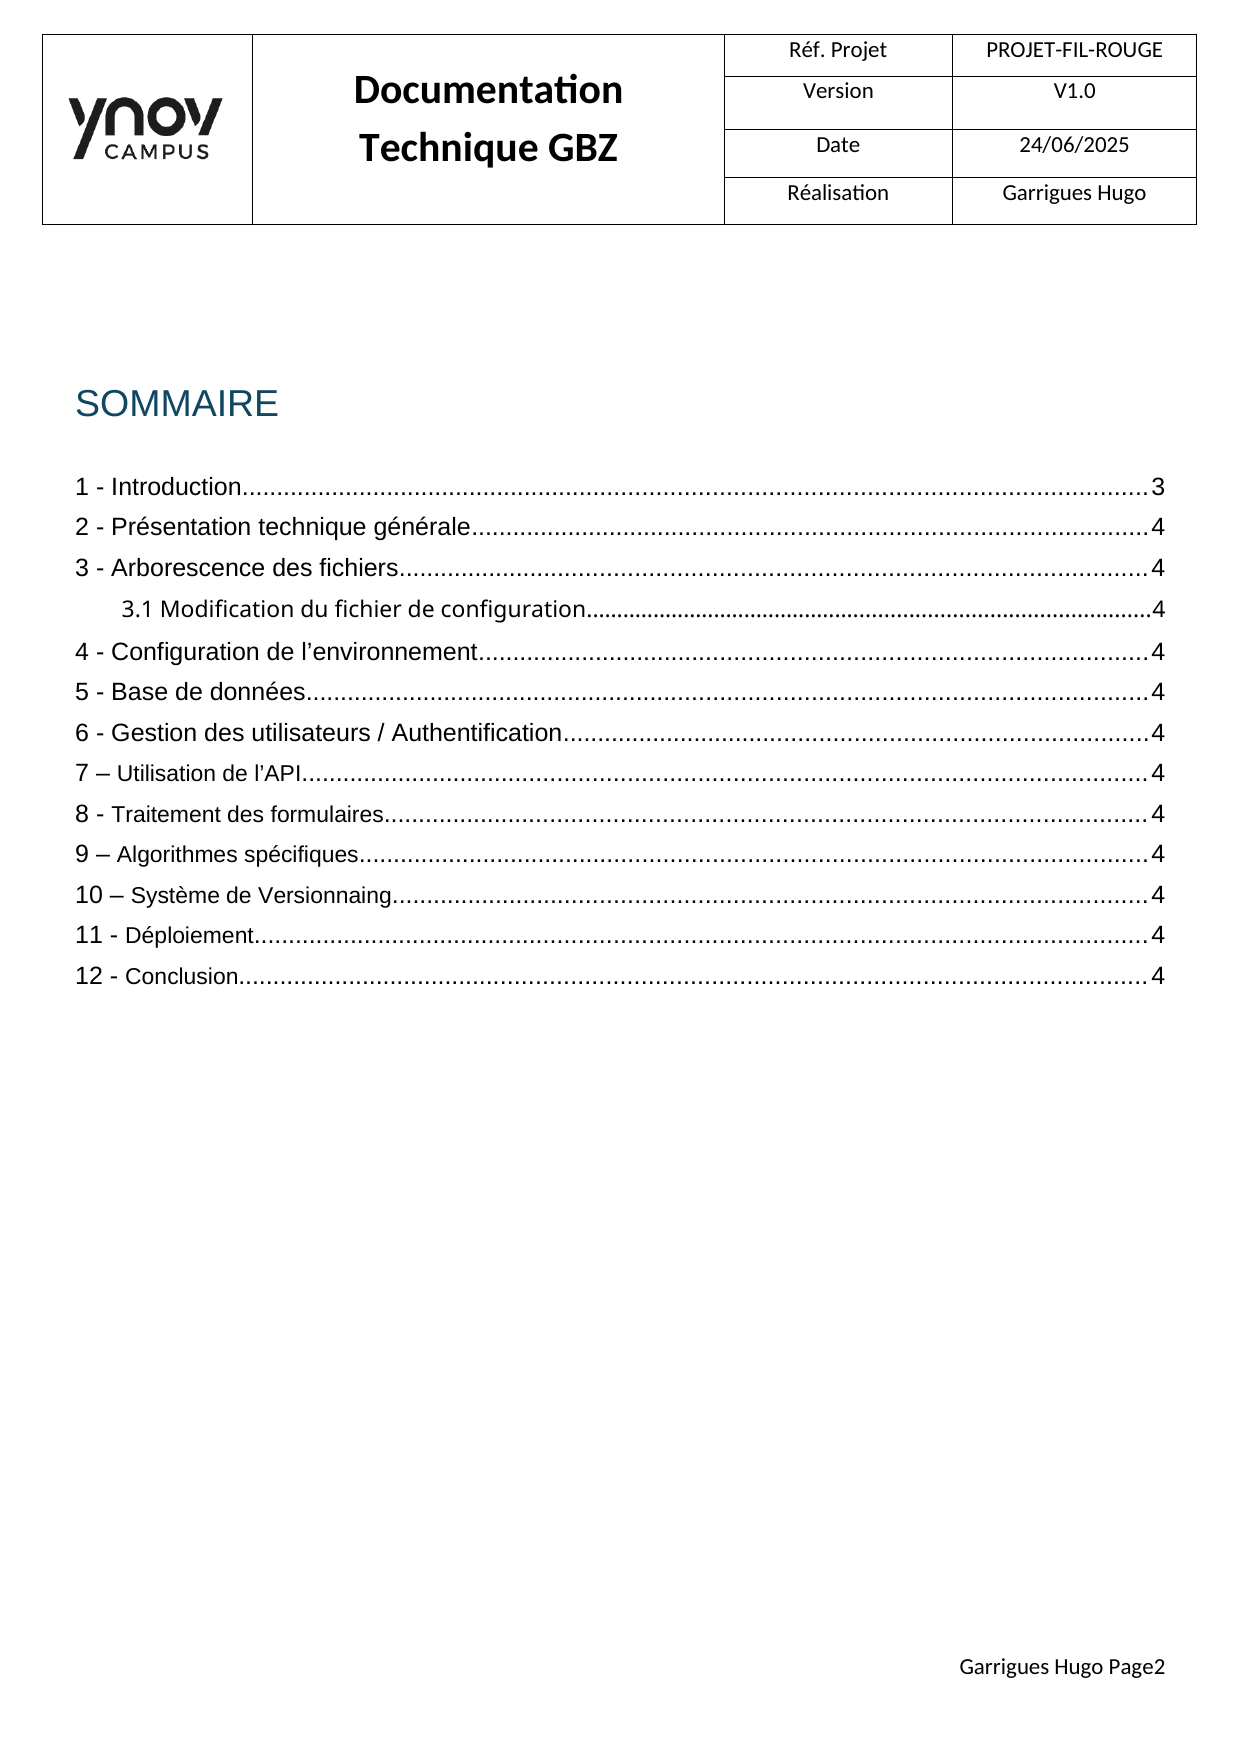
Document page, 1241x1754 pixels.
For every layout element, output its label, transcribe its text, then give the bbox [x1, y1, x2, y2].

subtitle 2 - Présentation technique générale 4 [75, 512, 1165, 541]
text 1 - Introduction 3 [75, 472, 1165, 501]
subtitle 3 - Arborescence des fichiers 4 [75, 553, 1165, 582]
subtitle 4 - Configuration de l’environnement 4 [75, 637, 1165, 665]
subtitle 12 - Conclusion 4 [75, 961, 1165, 989]
subtitle 5 - Base de données 4 [75, 677, 1165, 706]
subtitle 11 - Déploiement 4 [75, 920, 1165, 949]
text 3.1 Modification du fichier de configuration 4 [121, 593, 1165, 624]
text SOMMAIRE [75, 382, 1165, 425]
subtitle 9 – Algorithmes spécifiques 4 [75, 839, 1165, 868]
subtitle 8 - Traitement des formulaires 4 [75, 799, 1165, 827]
subtitle 7 – Utilisation de l’API 4 [75, 758, 1165, 787]
subtitle 6 - Gestion des utilisateurs / Authentification 4 [75, 718, 1165, 746]
subtitle 10 – Système de Versionnaing 4 [75, 880, 1165, 908]
